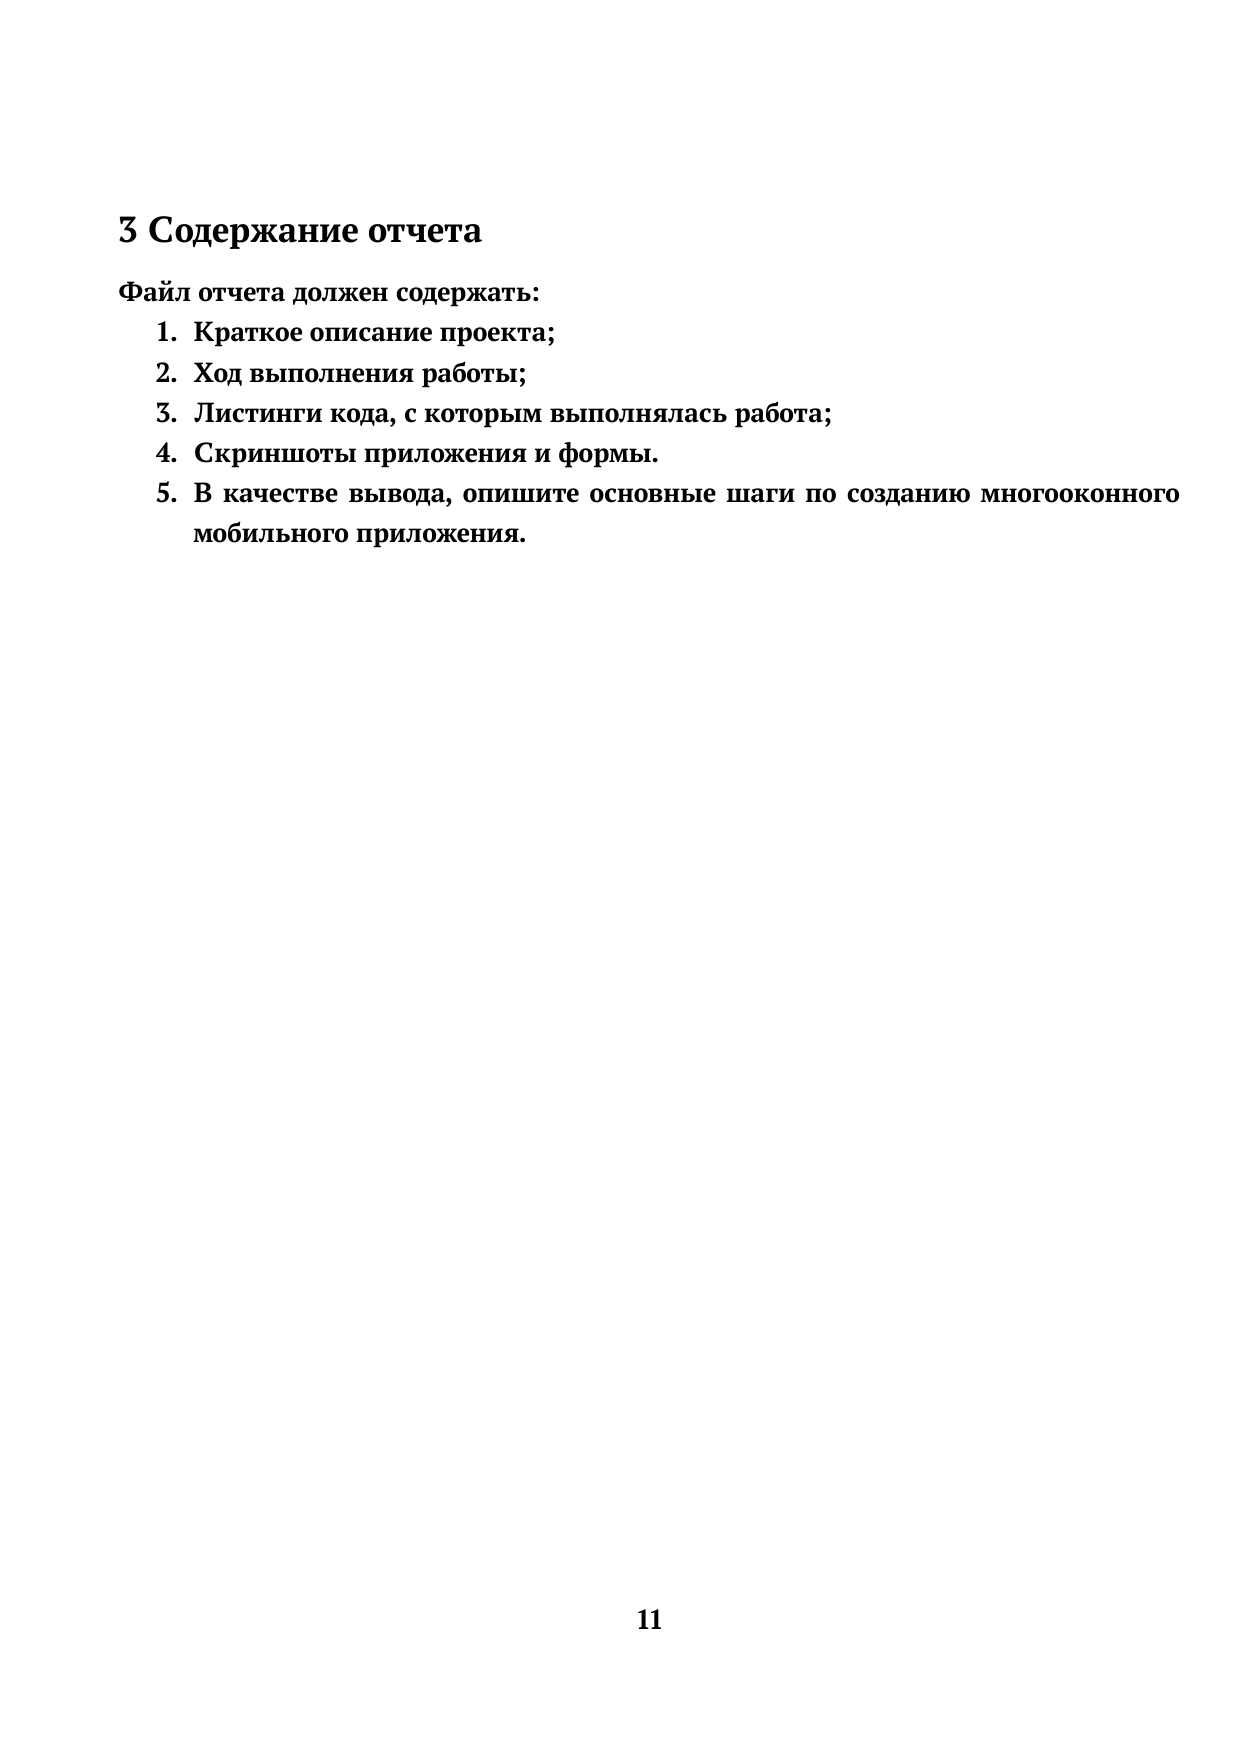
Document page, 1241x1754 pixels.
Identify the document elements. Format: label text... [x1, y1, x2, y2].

text Файл отчета должен содержать: [118, 274, 1181, 308]
list Краткое описание проекта; [156, 314, 1181, 348]
list Ход выполнения работы; [156, 355, 1181, 388]
list В качестве вывода, опишите основные шаги по созданию многооконного мобильного приложения. [156, 475, 1181, 549]
list Скриншоты приложения и формы. [156, 435, 1181, 469]
subtitle 3 Содержание отчета [118, 207, 1181, 251]
list Листинги кода, с которым выполнялась работа; [156, 395, 1181, 428]
